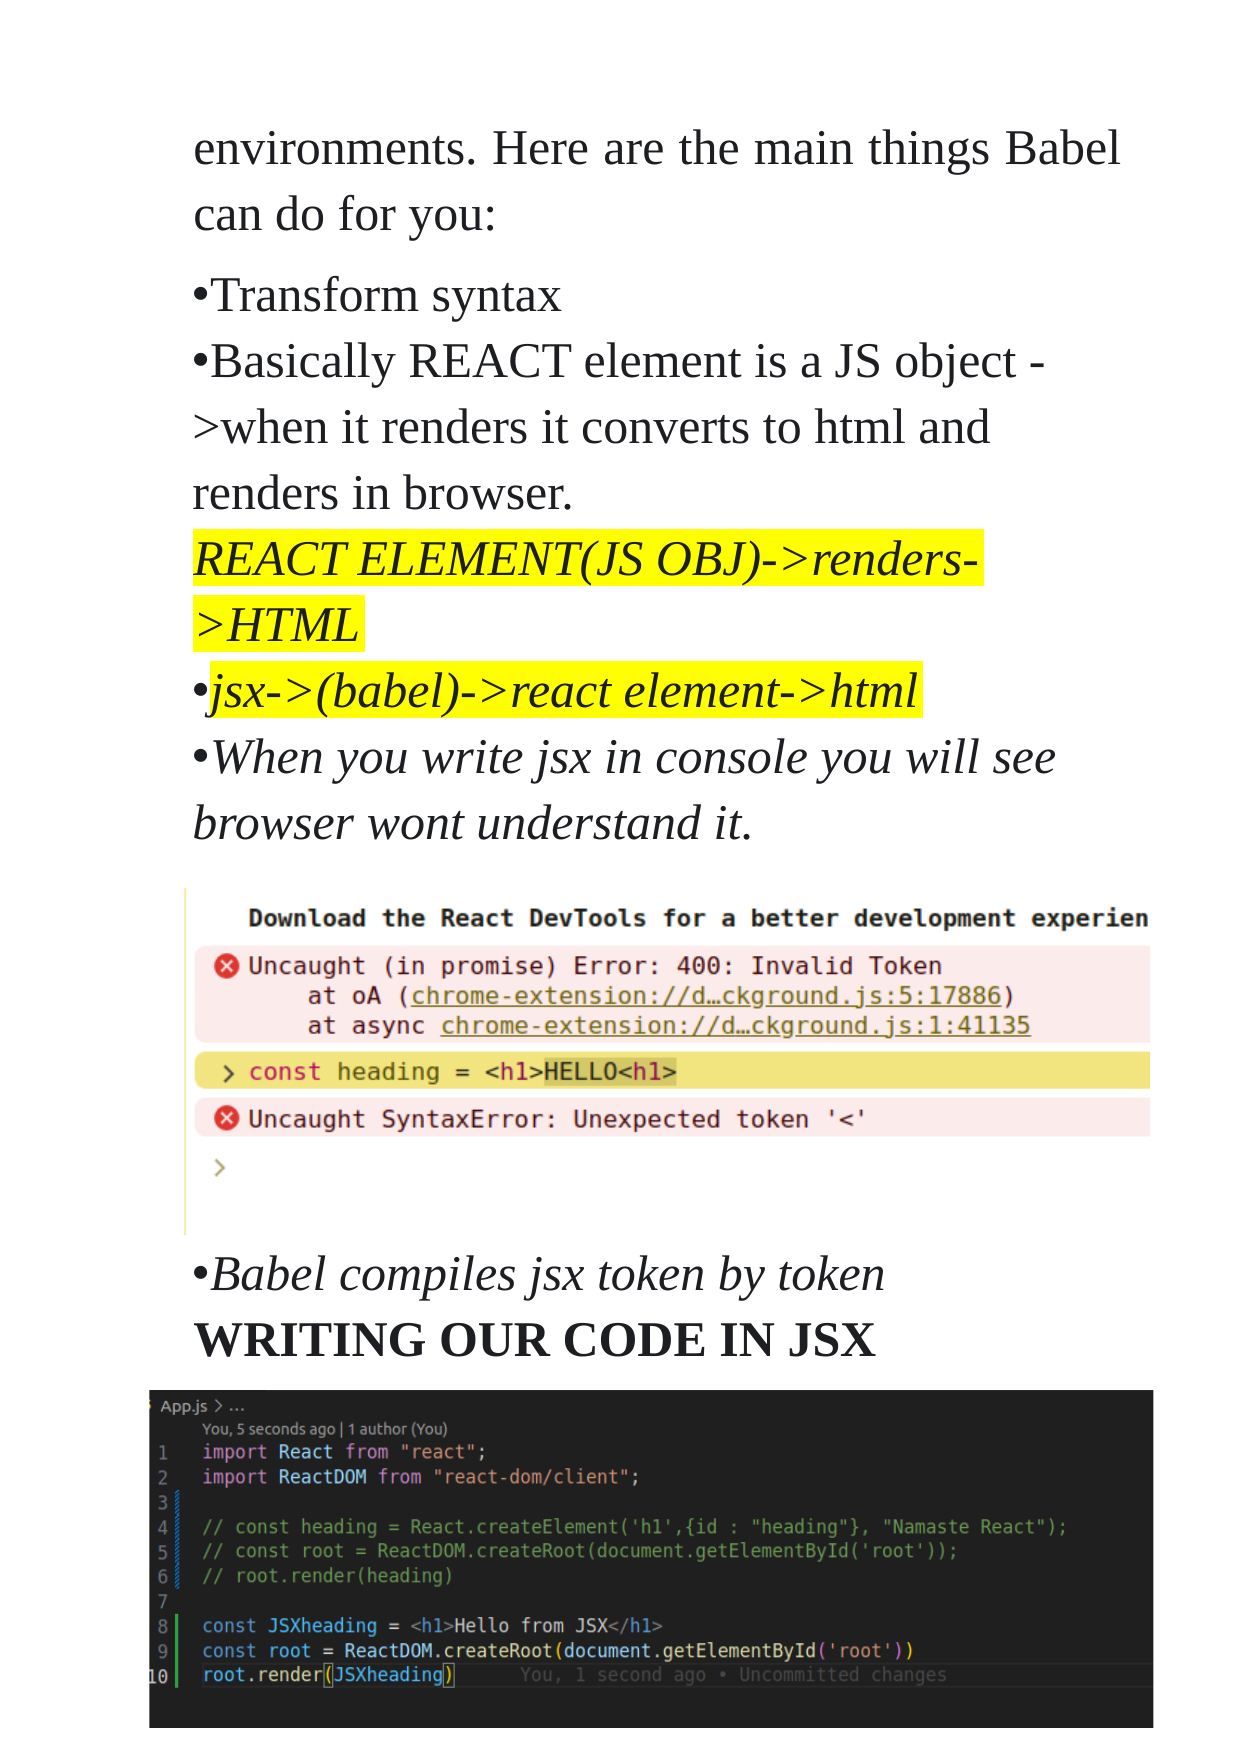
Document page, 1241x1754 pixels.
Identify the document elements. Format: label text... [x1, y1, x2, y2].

list environments. Here are the main things Babel can do for you: [156, 118, 1122, 242]
list WRITING OUR CODE IN JSX [156, 1309, 1122, 1367]
list Basically REACT element is a JS object ->when it renders it converts to html and renders in browser. [118, 331, 1122, 520]
list Transform syntax [118, 265, 1122, 322]
picture [149, 1390, 1154, 1728]
list Babel compiles jsx token by token [118, 859, 1122, 1301]
picture [146, 888, 1151, 1235]
list When you write jsx in console you will see browser wont understand it. [118, 727, 1122, 851]
list REACT ELEMENT(JS OBJ)->renders->HTML [156, 529, 1122, 652]
list jsx->(babel)->react element->html [118, 661, 1122, 718]
